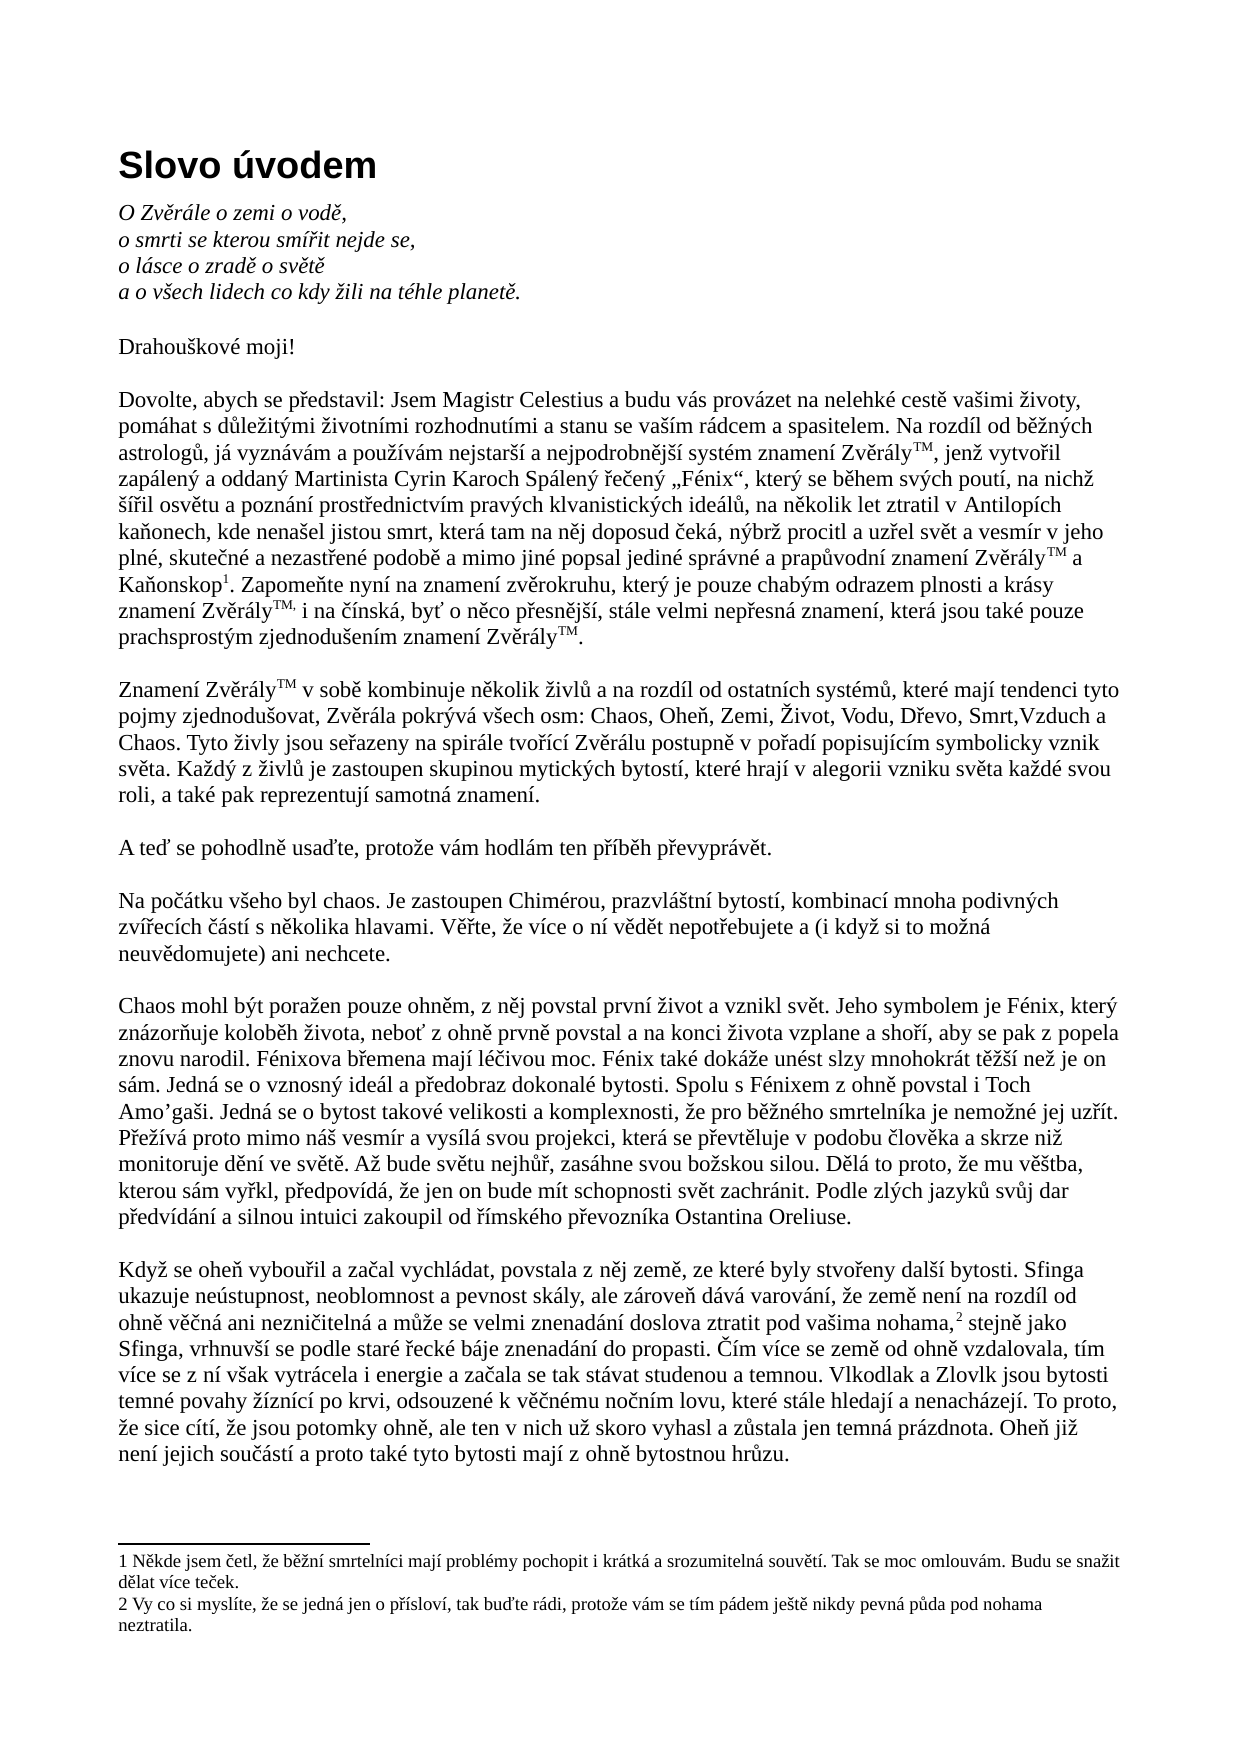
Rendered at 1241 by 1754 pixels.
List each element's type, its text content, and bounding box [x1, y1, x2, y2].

text O Zvěrále o zemi o vodě, [118, 199, 1122, 226]
text o smrti se kterou smířit nejde se, [118, 226, 1122, 252]
text Znamení ZvěrályTM v sobě kombinuje několik živlů a na rozdíl od ostatních systémů, které mají tendenci tyto pojmy zjednodušovat, Zvěrála pokrývá všech osm: Chaos, Oheň, Zemi, Život, Vodu, Dřevo, Smrt,Vzduch a Chaos. Tyto živly jsou seřazeny na spirále tvořící Zvěrálu postupně v pořadí popisujícím symbolicky vznik světa. Každý z živlů je zastoupen skupinou mytických bytostí, které hrají v alegorii vzniku světa každé svou roli, a také pak reprezentují samotná znamení. [118, 676, 1122, 808]
text Chaos mohl být poražen pouze ohněm, z něj povstal první život a vznikl svět. Jeho symbolem je Fénix, který znázorňuje koloběh života, neboť z ohně prvně povstal a na konci života vzplane a shoří, aby se pak z popela znovu narodil. Fénixova břemena mají léčivou moc. Fénix také dokáže unést slzy mnohokrát těžší než je on sám. Jedná se o vznosný ideál a předobraz dokonalé bytosti. Spolu s Fénixem z ohně povstal i Toch Amo’gaši. Jedná se o bytost takové velikosti a komplexnosti, že pro běžného smrtelníka je nemožné jej uzřít. Přežívá proto mimo náš vesmír a vysílá svou projekci, která se převtěluje v podobu člověka a skrze niž monitoruje dění ve světě. Až bude světu nejhůř, zasáhne svou božskou silou. Dělá to proto, že mu věštba, kterou sám vyřkl, předpovídá, že jen on bude mít schopnosti svět zachránit. Podle zlých jazyků svůj dar předvídání a silnou intuici zakoupil od římského převozníka Ostantina Oreliuse. [118, 992, 1122, 1229]
text Na počátku všeho byl chaos. Je zastoupen Chimérou, prazvláštní bytostí, kombinací mnoha podivných zvířecích částí s několika hlavami. Věřte, že více o ní vědět nepotřebujete a (i když si to možná neuvědomujete) ani nechcete. [118, 887, 1122, 966]
subtitle Slovo úvodem [118, 143, 1122, 187]
text o lásce o zradě o světě [118, 252, 1122, 278]
text a o všech lidech co kdy žili na téhle planetě. [118, 278, 1122, 305]
text Někde jsem četl, že běžní smrtelníci mají problémy pochopit i krátká a srozumitelná souvětí. Tak se moc omlouvám. Budu se snažit dělat více teček. [118, 1549, 1122, 1593]
text Dovolte, abych se představil: Jsem Magistr Celestius a budu vás provázet na nelehké cestě vašimi životy, pomáhat s důležitými životními rozhodnutími a stanu se vaším rádcem a spasitelem. Na rozdíl od běžných astrologů, já vyznávám a používám nejstarší a nejpodrobnější systém znamení ZvěrályTM, jenž vytvořil zapálený a oddaný Martinista Cyrin Karoch Spálený řečený „Fénix“, který se během svých poutí, na nichž šířil osvětu a poznání prostřednictvím pravých klvanistických ideálů, na několik let ztratil v Antilopích kaňonech, kde nenašel jistou smrt, která tam na něj doposud čeká, nýbrž procitl a uzřel svět a vesmír v jeho plné, skutečné a nezastřené podobě a mimo jiné popsal jediné správné a prapůvodní znamení ZvěrályTM a Kaňonskop. Zapomeňte nyní na znamení zvěrokruhu, který je pouze chabým odrazem plnosti a krásy znamení ZvěrályTM, i na čínská, byť o něco přesnější, stále velmi nepřesná znamení, která jsou také pouze prachsprostým zjednodušením znamení ZvěrályTM. [118, 386, 1122, 650]
text A teď se pohodlně usaďte, protože vám hodlám ten příběh převyprávět. [118, 834, 1122, 861]
text Vy co si myslíte, že se jedná jen o přísloví, tak buďte rádi, protože vám se tím pádem ještě nikdy pevná půda pod nohama neztratila. [118, 1593, 1122, 1636]
text Když se oheň vybouřil a začal vychládat, povstala z něj země, ze které byly stvořeny další bytosti. Sfinga ukazuje neústupnost, neoblomnost a pevnost skály, ale zároveň dává varování, že země není na rozdíl od ohně věčná ani nezničitelná a může se velmi znenadání doslova ztratit pod vašima nohama, stejně jako Sfinga, vrhnuvší se podle staré řecké báje znenadání do propasti. Čím více se země od ohně vzdalovala, tím více se z ní však vytrácela i energie a začala se tak stávat studenou a temnou. Vlkodlak a Zlovlk jsou bytosti temné povahy žíznící po krvi, odsouzené k věčnému nočním lovu, které stále hledají a nenacházejí. To proto, že sice cítí, že jsou potomky ohně, ale ten v nich už skoro vyhasl a zůstala jen temná prázdnota. Oheň již není jejich součástí a proto také tyto bytosti mají z ohně bytostnou hrůzu. [118, 1256, 1122, 1467]
text Drahouškové moji! [118, 333, 1122, 360]
